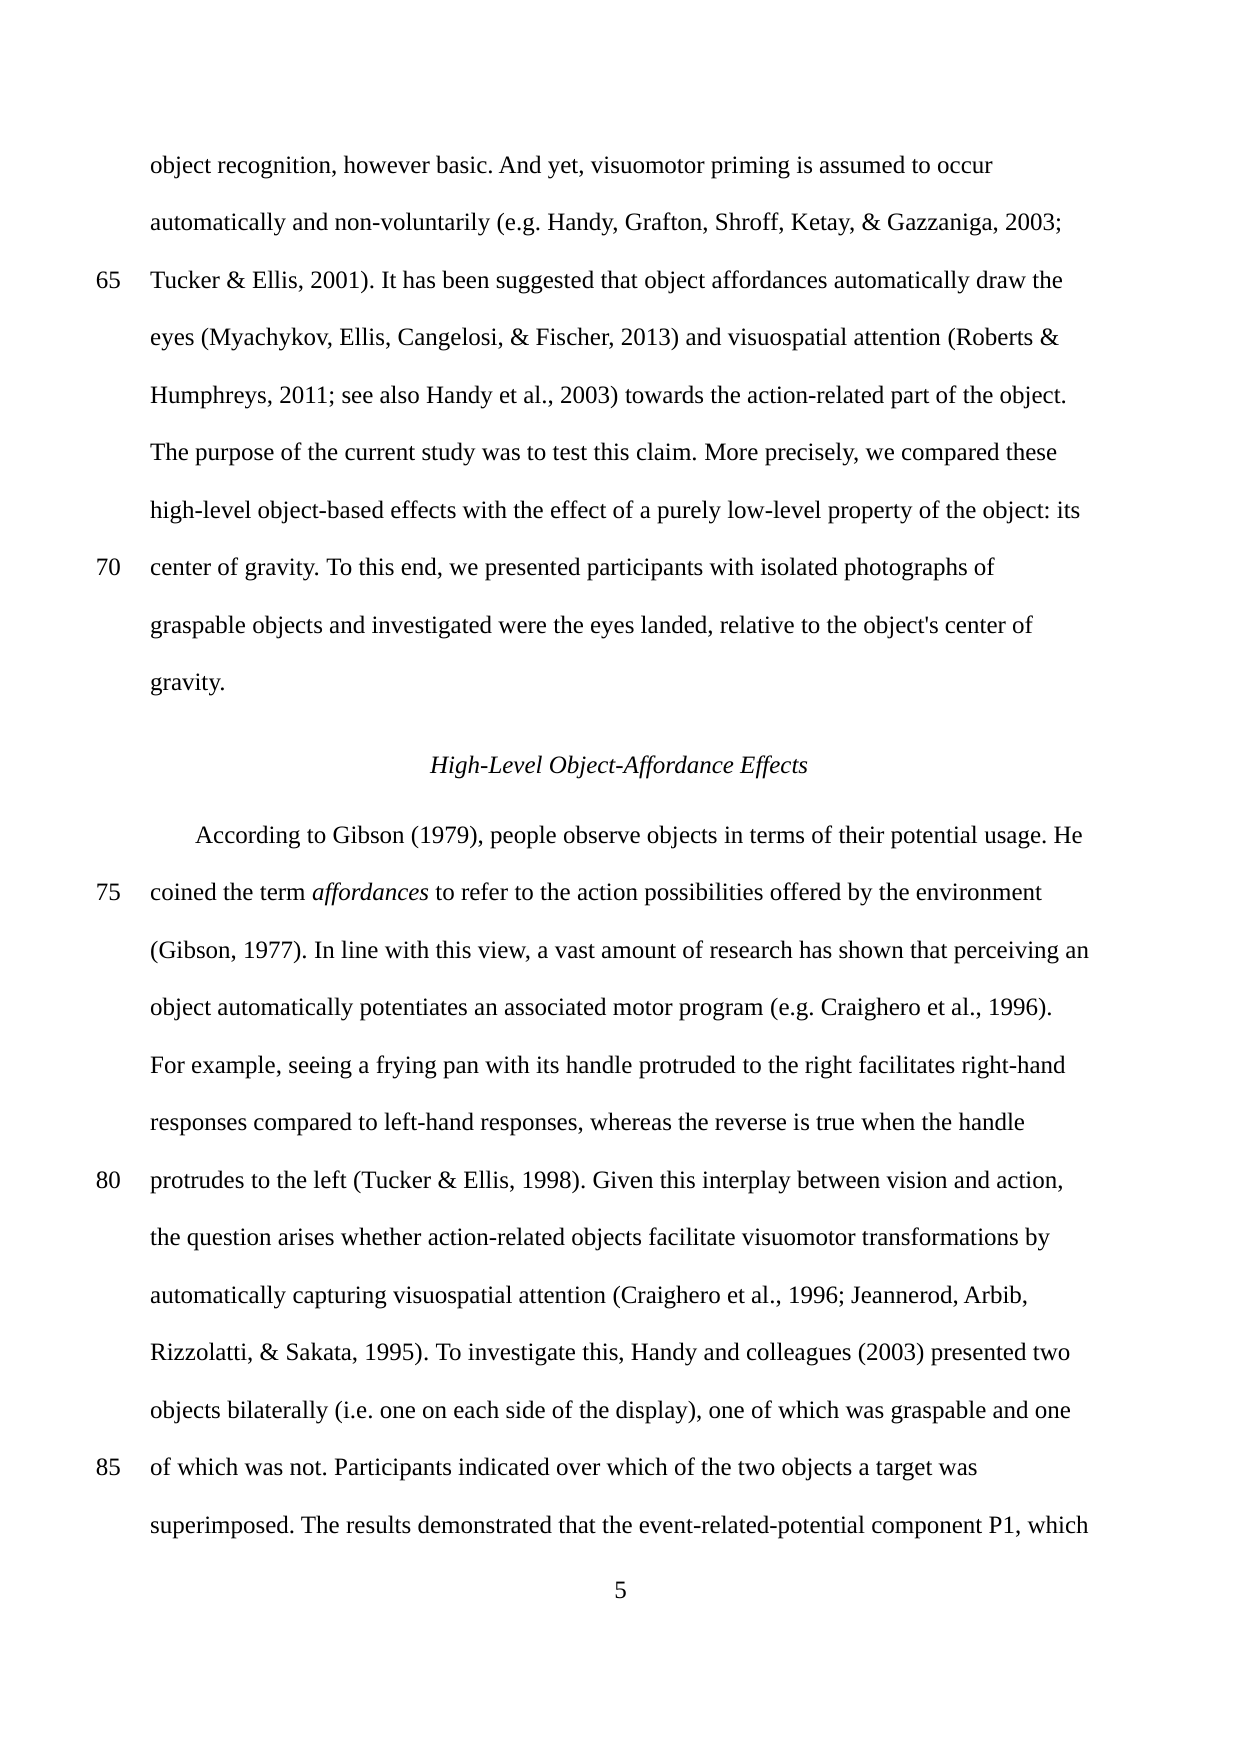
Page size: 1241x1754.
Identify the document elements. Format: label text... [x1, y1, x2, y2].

text According to Gibson (1979), people observe objects in terms of their potential usage. He coined the term affordances to refer to the action possibilities offered by the environment (Gibson, 1977). In line with this view, a vast amount of research has shown that perceiving an object automatically potentiates an associated motor program (e.g. Craighero et al., 1996). For example, seeing a frying pan with its handle protruded to the right facilitates right-hand responses compared to left-hand responses, whereas the reverse is true when the handle protrudes to the left (Tucker & Ellis, 1998). Given this interplay between vision and action, the question arises whether action-related objects facilitate visuomotor transformations by automatically capturing visuospatial attention (Craighero et al., 1996; Jeannerod, Arbib, Rizzolatti, & Sakata, 1995). To investigate this, Handy and colleagues (2003) presented two objects bilaterally (i.e. one on each side of the display), one of which was graspable and one of which was not. Participants indicated over which of the two objects a target was superimposed. The results demonstrated that the event-related-potential component P1, which [150, 820, 1091, 1539]
text object recognition, however basic. And yet, visuomotor priming is assumed to occur automatically and non-voluntarily (e.g. Handy, Grafton, Shroff, Ketay, & Gazzaniga, 2003; Tucker & Ellis, 2001). It has been suggested that object affordances automatically draw the eyes (Myachykov, Ellis, Cangelosi, & Fischer, 2013) and visuospatial attention (Roberts & Humphreys, 2011; see also Handy et al., 2003) towards the action-related part of the object. The purpose of the current study was to test this claim. More precisely, we compared these high-level object-based effects with the effect of a purely low-level property of the object: its center of gravity. To this end, we presented participants with isolated photographs of graspable objects and investigated were the eyes landed, relative to the object's center of gravity. [150, 150, 1091, 696]
subtitle High-Level Object-Affordance Effects [150, 750, 1091, 779]
